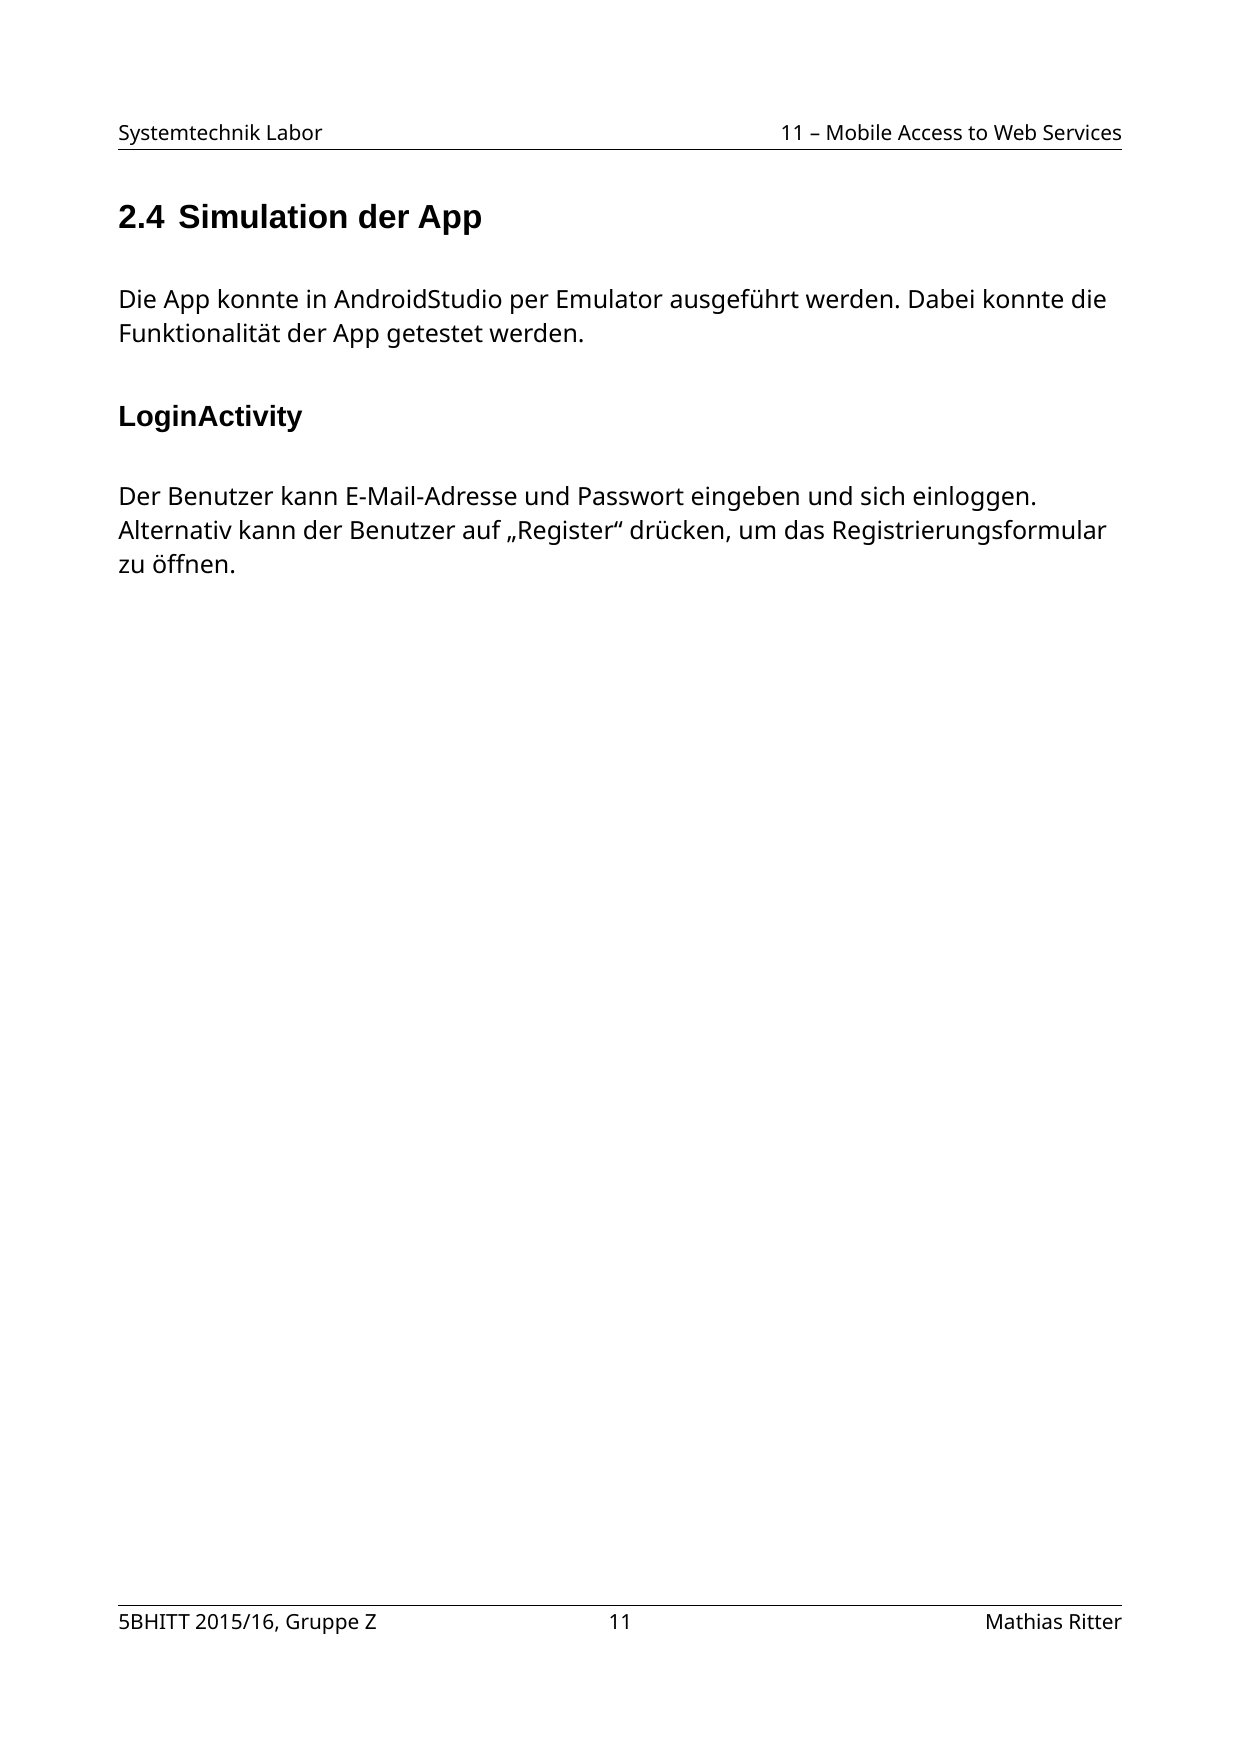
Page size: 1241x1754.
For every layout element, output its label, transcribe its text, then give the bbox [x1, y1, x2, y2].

text Der Benutzer kann E-Mail-Adresse und Passwort eingeben und sich einloggen. Alternativ kann der Benutzer auf „Register“ drücken, um das Registrierungsformular zu öffnen. [118, 479, 1122, 581]
subtitle LoginActivity [118, 398, 1122, 432]
subtitle Simulation der App [118, 197, 1122, 235]
text Die App konnte in AndroidStudio per Emulator ausgeführt werden. Dabei konnte die Funktionalität der App getestet werden. [118, 282, 1122, 350]
